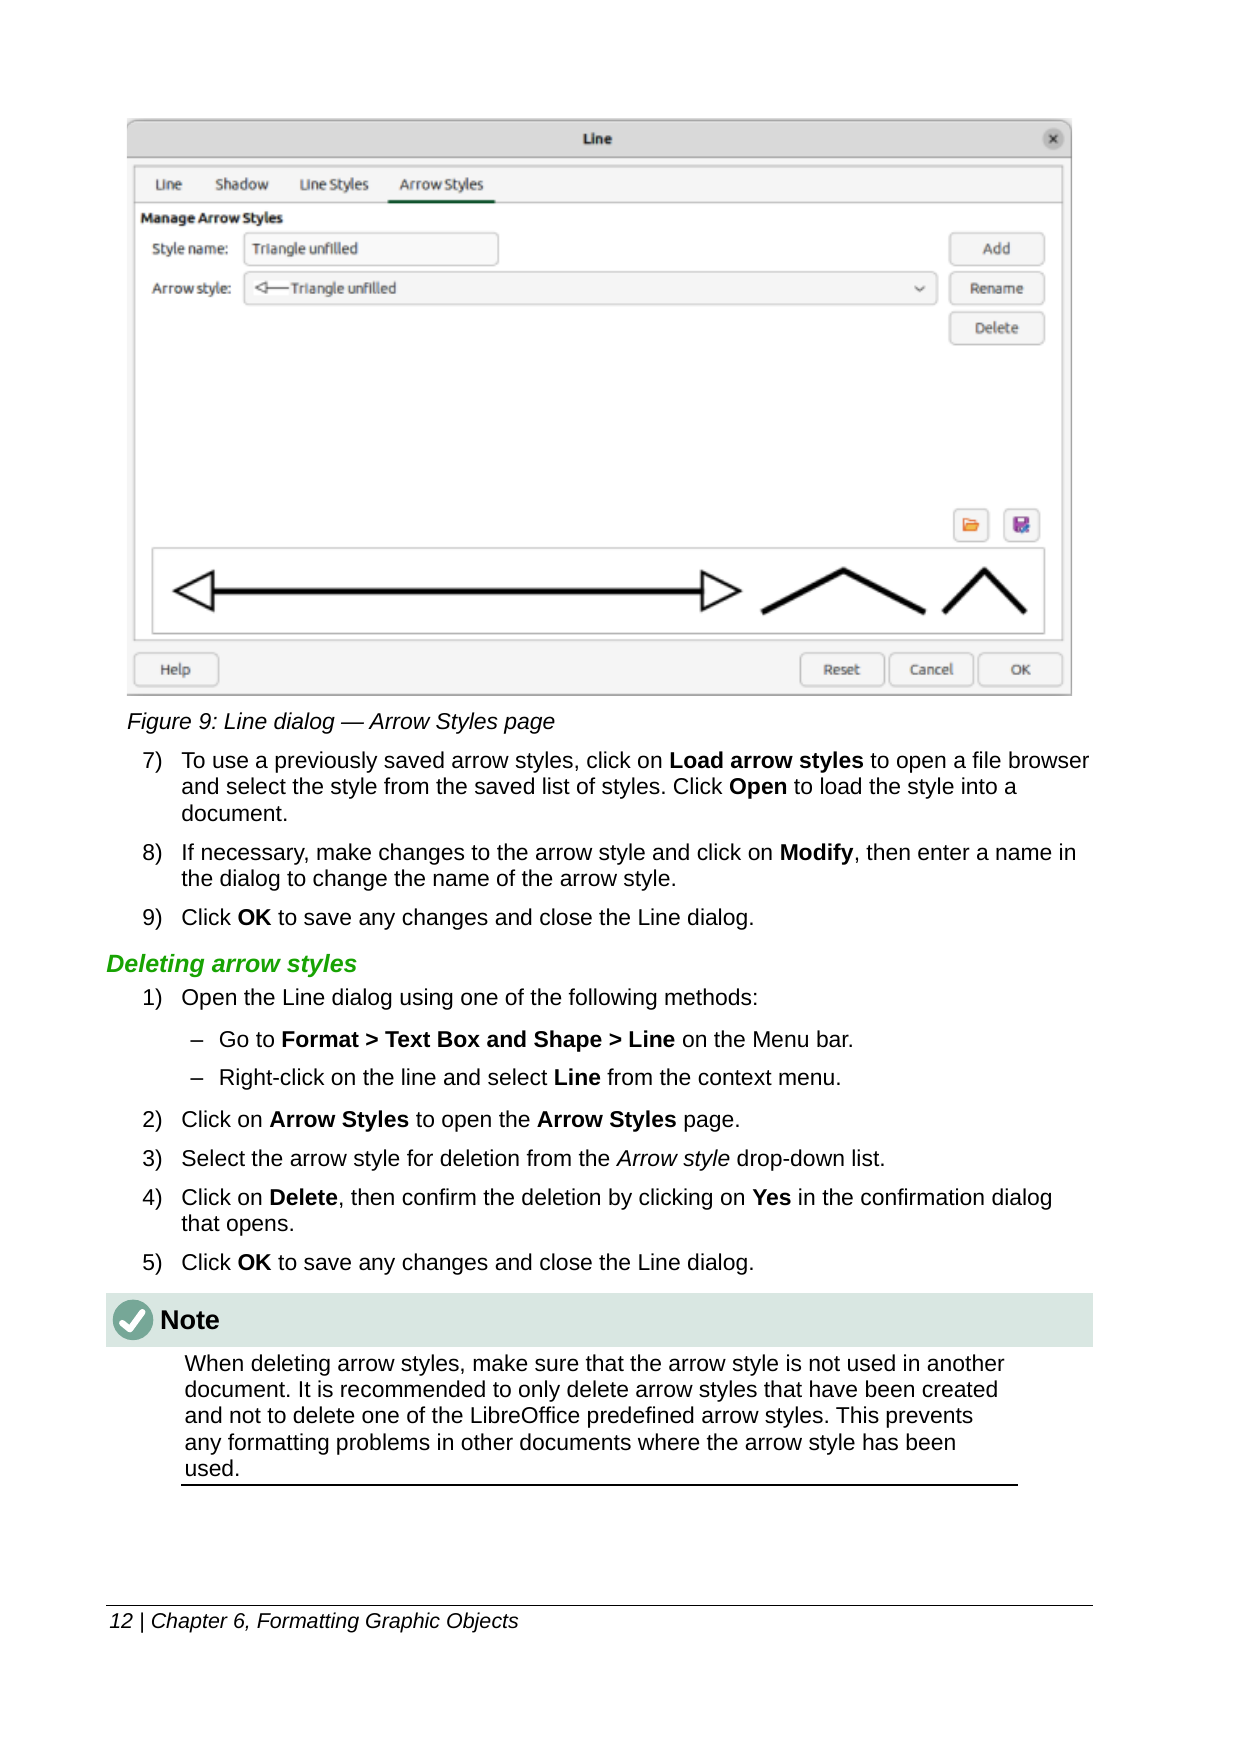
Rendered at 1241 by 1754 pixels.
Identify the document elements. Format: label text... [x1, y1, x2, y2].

list Open the Line dialog using one of the following methods: [162, 984, 1093, 1010]
subtitle Note [106, 1293, 1093, 1347]
list Click OK to save any changes and close the Line dialog. [162, 1249, 1093, 1275]
list If necessary, make changes to the arrow style and click on Modify, then enter a name in the dialog to change the name of the arrow style. [162, 838, 1093, 891]
list Click on Arrow Styles to open the Arrow Styles page. [162, 1106, 1093, 1132]
list Go to Format > Text Box and Shape > Line on the Menu bar. [187, 1023, 1093, 1052]
list To use a previously saved arrow styles, click on Load arrow styles to open a file browser and select the style from the saved list of styles. Click Open to load the style into a document. [162, 747, 1093, 826]
list Click on Delete, then confirm the deletion by clicking on Yes in the confirmation dialog that opens. [162, 1184, 1093, 1237]
list Right-click on the line and select Line from the context menu. [187, 1061, 1093, 1094]
text Figure 9: Line dialog — Arrow Styles page [127, 708, 1072, 734]
subtitle Deleting arrow styles [106, 949, 1093, 977]
picture [126, 118, 1073, 696]
list Click OK to save any changes and close the Line dialog. [162, 904, 1093, 930]
list Select the arrow style for deletion from the Arrow style drop-down list. [162, 1145, 1093, 1171]
text When deleting arrow styles, make sure that the arrow style is not used in another document. It is recommended to only delete arrow styles that have been created and not to delete one of the LibreOffice predefined arrow styles. This prevents any formatting problems in other documents where the arrow style has been used. [181, 1347, 1018, 1484]
